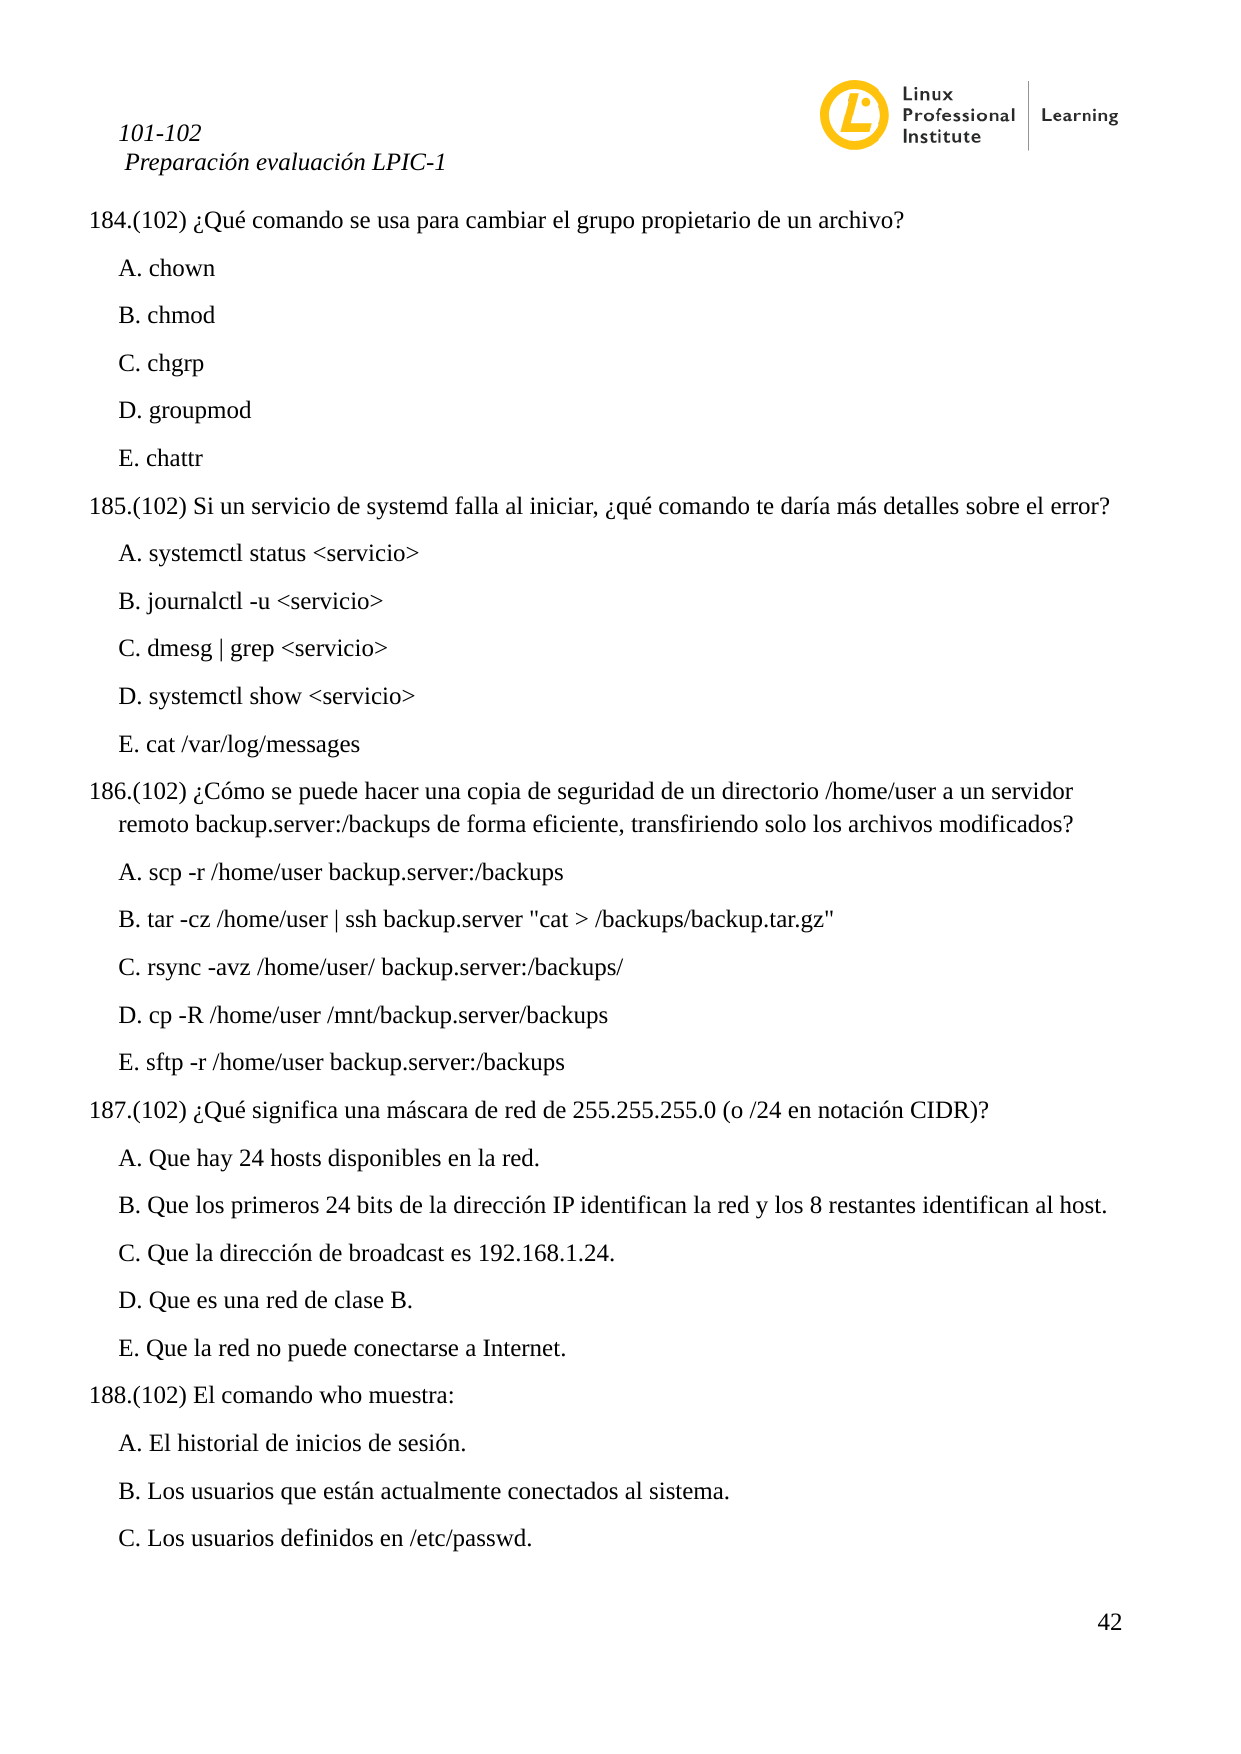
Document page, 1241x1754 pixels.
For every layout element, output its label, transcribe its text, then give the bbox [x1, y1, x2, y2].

list A. El historial de inicios de sesión. [118, 1428, 1122, 1457]
list (102) ¿Cómo se puede hacer una copia de seguridad de un directorio /home/user a un servidor remoto backup.server:/backups de forma eficiente, transfiriendo solo los archivos modificados? [118, 776, 1122, 838]
list C. rsync -avz /home/user/ backup.server:/backups/ [118, 952, 1122, 981]
list B. Que los primeros 24 bits de la dirección IP identifican la red y los 8 restantes identifican al host. [118, 1190, 1122, 1219]
list B. tar -cz /home/user | ssh backup.server "cat > /backups/backup.tar.gz" [118, 904, 1122, 933]
list D. cp -R /home/user /mnt/backup.server/backups [118, 1000, 1122, 1028]
list (102) ¿Qué comando se usa para cambiar el grupo propietario de un archivo? [118, 205, 1122, 234]
list C. chgrp [118, 348, 1122, 377]
list A. systemctl status <servicio> [118, 538, 1122, 567]
list D. groupmod [118, 396, 1122, 424]
list E. sftp -r /home/user backup.server:/backups [118, 1047, 1122, 1076]
list C. Que la dirección de broadcast es 192.168.1.24. [118, 1238, 1122, 1267]
list D. Que es una red de clase B. [118, 1285, 1122, 1314]
list A. scp -r /home/user backup.server:/backups [118, 857, 1122, 886]
list C. Los usuarios definidos en /etc/passwd. [118, 1523, 1122, 1552]
list B. journalctl -u <servicio> [118, 586, 1122, 615]
list B. Los usuarios que están actualmente conectados al sistema. [118, 1476, 1122, 1504]
list (102) El comando who muestra: [118, 1381, 1122, 1409]
list D. systemctl show <servicio> [118, 681, 1122, 710]
list E. cat /var/log/messages [118, 729, 1122, 757]
list (102) Si un servicio de systemd falla al iniciar, ¿qué comando te daría más detalles sobre el error? [118, 491, 1122, 519]
list B. chmod [118, 300, 1122, 329]
picture [819, 79, 1119, 151]
list A. chown [118, 253, 1122, 281]
list E. Que la red no puede conectarse a Internet. [118, 1333, 1122, 1362]
list (102) ¿Qué significa una máscara de red de 255.255.255.0 (o /24 en notación CIDR)? [118, 1095, 1122, 1124]
list C. dmesg | grep <servicio> [118, 633, 1122, 662]
list E. chattr [118, 443, 1122, 472]
list A. Que hay 24 hosts disponibles en la red. [118, 1143, 1122, 1171]
